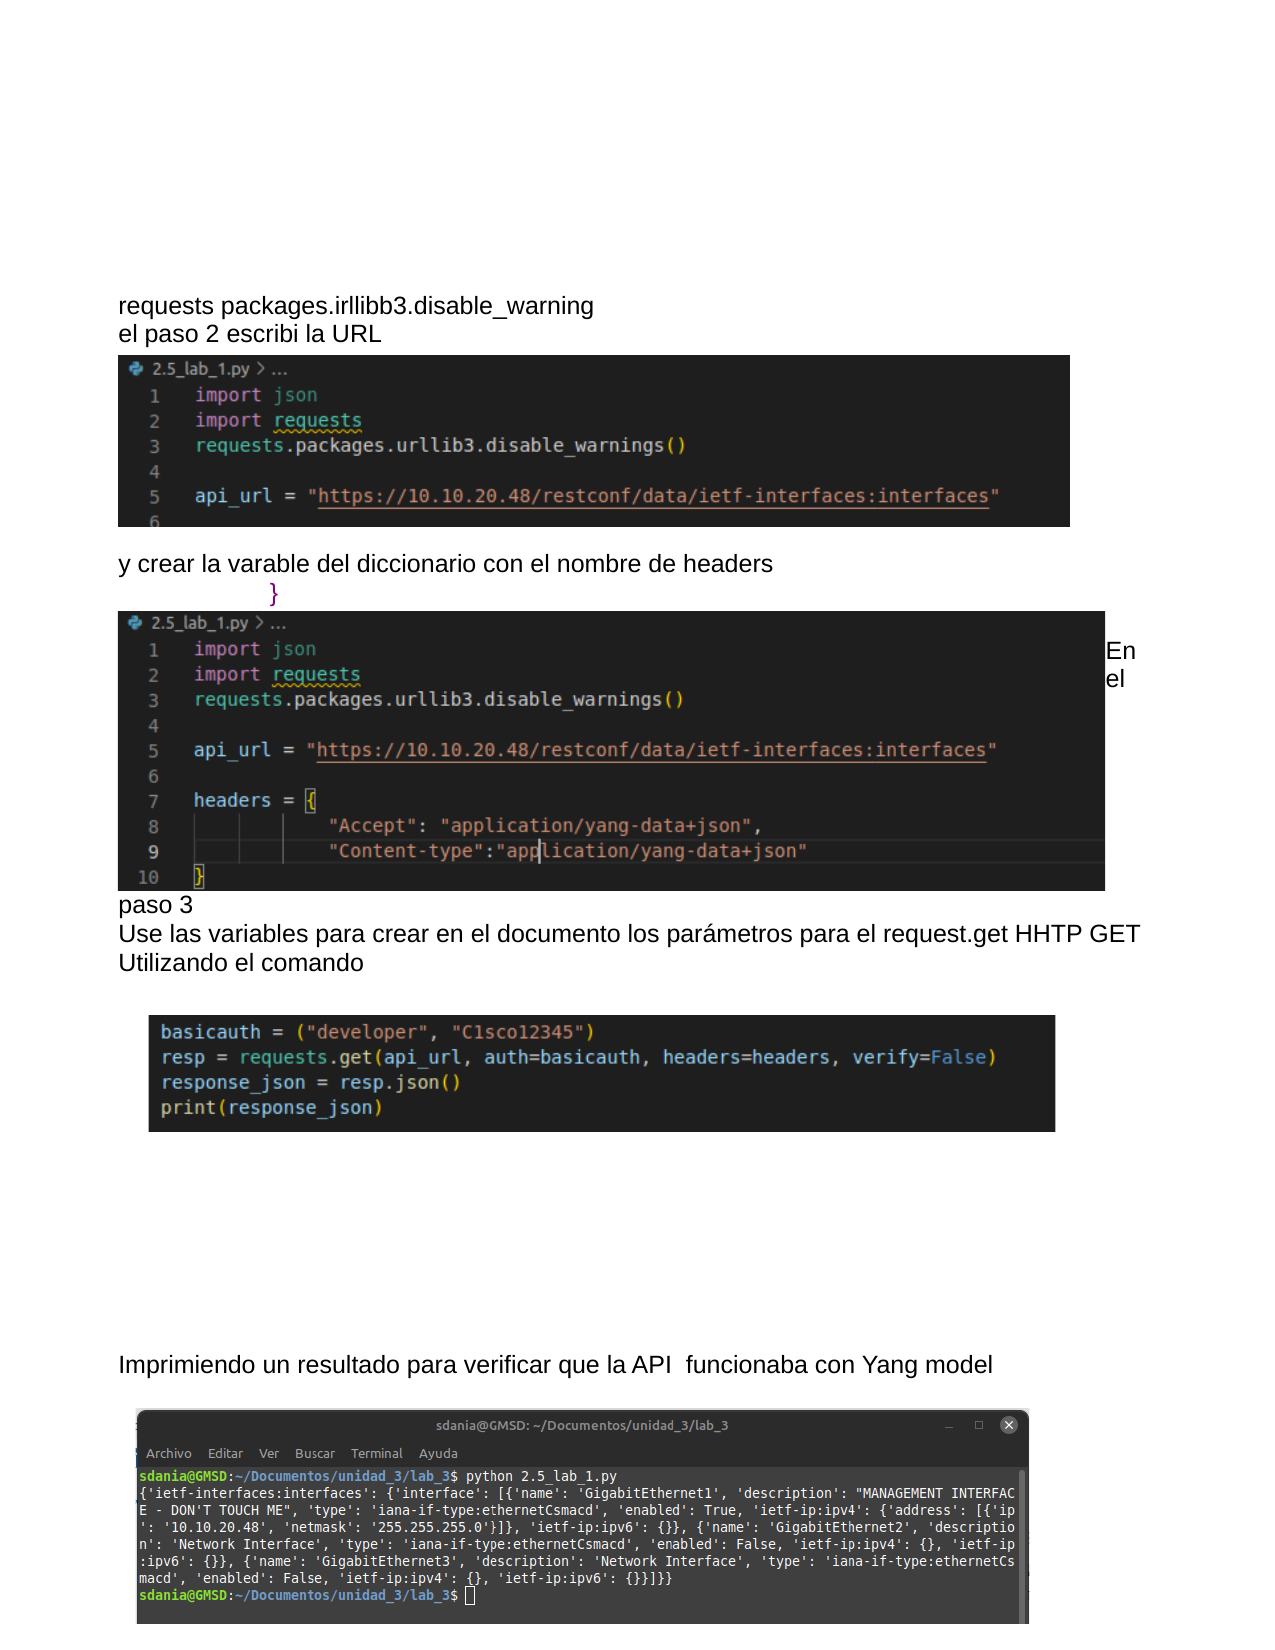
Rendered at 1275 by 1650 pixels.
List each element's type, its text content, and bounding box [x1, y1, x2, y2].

text el paso 2 escribi la URL [118, 319, 1157, 348]
text y crear la varable del diccionario con el nombre de headers [118, 549, 1157, 578]
text En el paso 3 [118, 636, 1157, 919]
text Utilizando el comando [118, 947, 1157, 976]
text Use las variables para crear en el documento los parámetros para el request.get HHTP GET [118, 919, 1157, 947]
text requests packages.irllibb3.disable_warning [118, 291, 1157, 319]
text } [193, 578, 1157, 607]
text Imprimiendo un resultado para verificar que la API funcionaba con Yang model [118, 1350, 1157, 1379]
